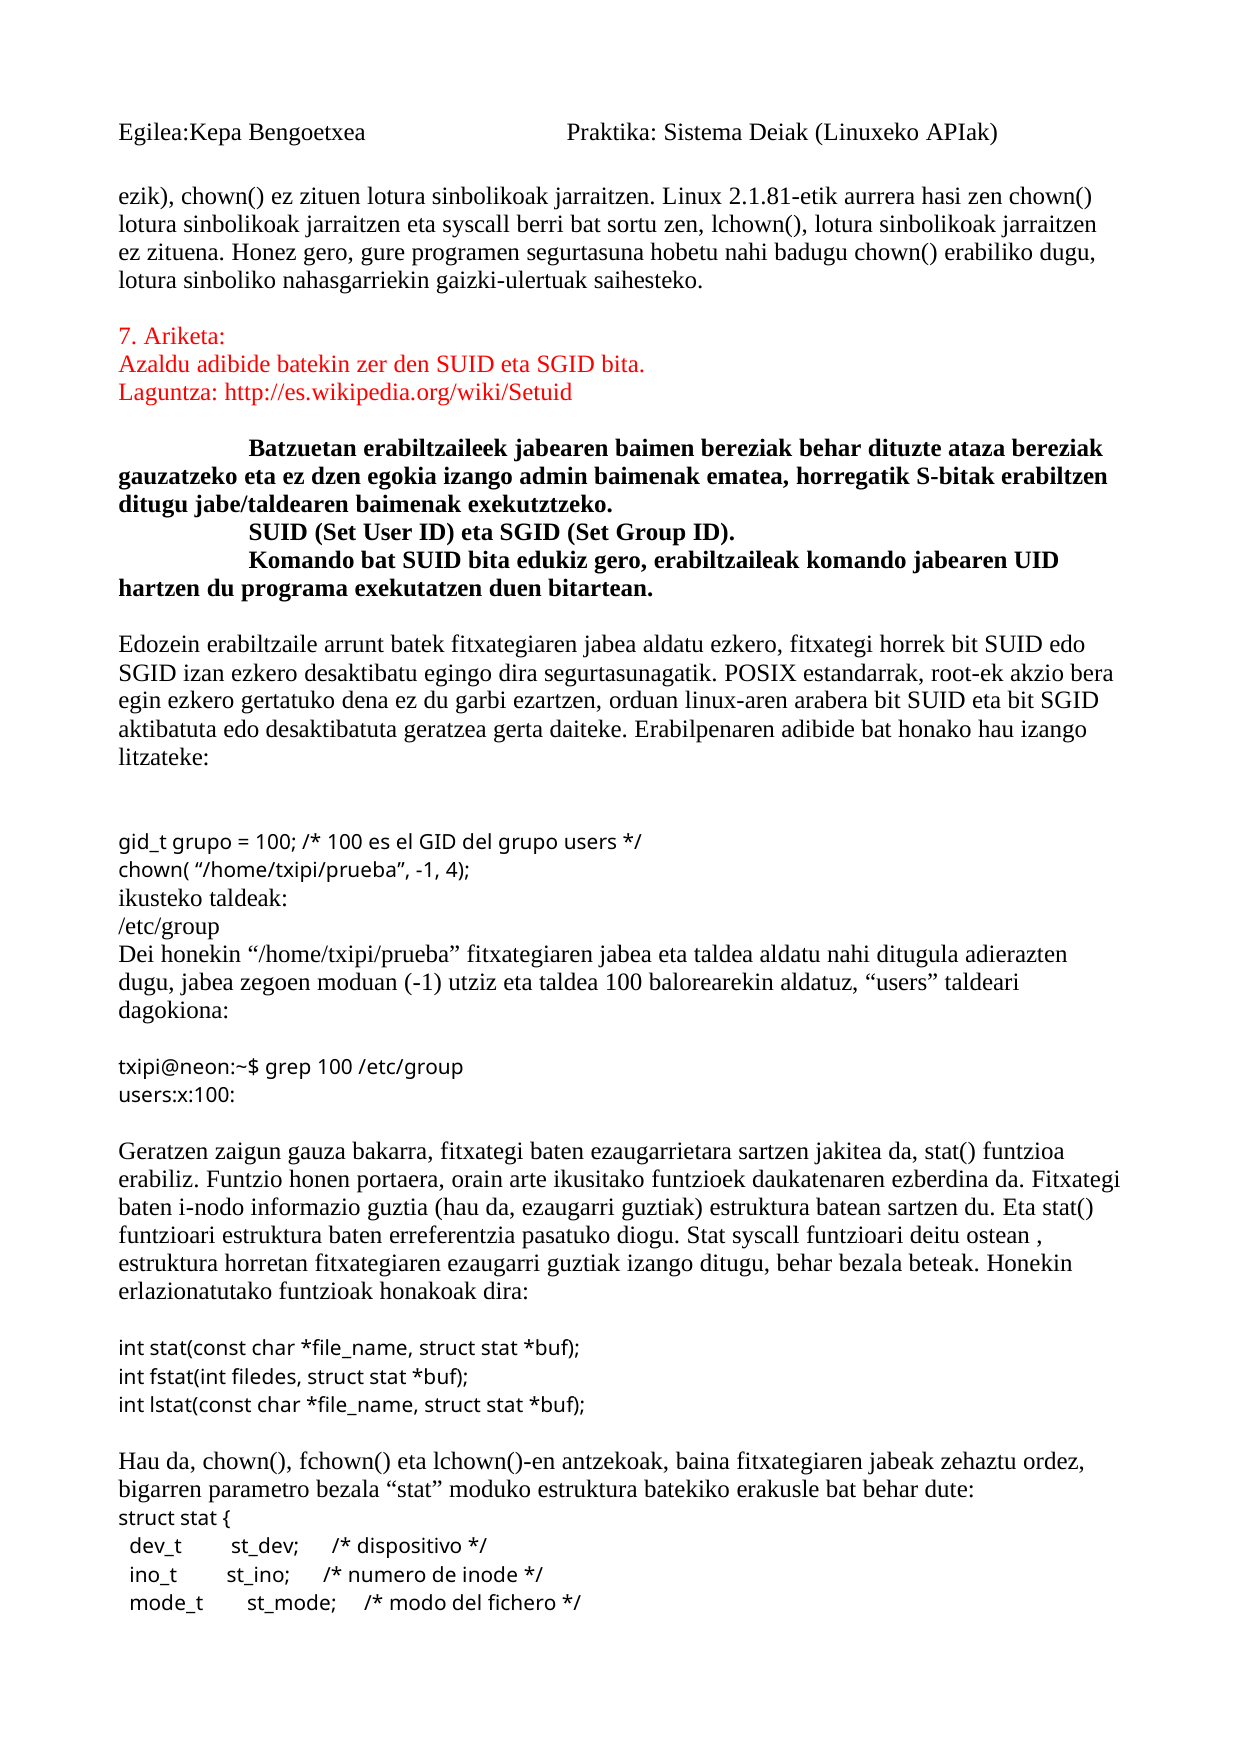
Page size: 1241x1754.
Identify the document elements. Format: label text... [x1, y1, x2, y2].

text int fstat(int filedes, struct stat *buf); [118, 1362, 1122, 1390]
text 7. Ariketa: [118, 322, 1122, 350]
text Laguntza: http://es.wikipedia.org/wiki/Setuid [118, 378, 1122, 406]
text users:x:100: [118, 1080, 1122, 1109]
text ezik), chown() ez zituen lotura sinbolikoak jarraitzen. Linux 2.1.81-etik aurrera hasi zen chown() lotura sinbolikoak jarraitzen eta syscall berri bat sortu zen, lchown(), lotura sinbolikoak jarraitzen ez zituena. Honez gero, gure programen segurtasuna hobetu nahi badugu chown() erabiliko dugu, lotura sinboliko nahasgarriekin gaizki-ulertuak saihesteko. [118, 182, 1122, 294]
text int lstat(const char *file_name, struct stat *buf); [118, 1390, 1122, 1419]
text txipi@neon:~$ grep 100 /etc/group [118, 1052, 1122, 1080]
text dev_t st_dev; /* dispositivo */ [118, 1531, 1122, 1560]
text /etc/group [118, 912, 1122, 940]
text ino_t st_ino; /* numero de inode */ [118, 1560, 1122, 1588]
text struct stat { [118, 1503, 1122, 1531]
text Batzuetan erabiltzaileek jabearen baimen bereziak behar dituzte ataza bereziak gauzatzeko eta ez dzen egokia izango admin baimenak ematea, horregatik S-bitak erabiltzen ditugu jabe/taldearen baimenak exekutztzeko. [118, 434, 1122, 518]
text mode_t st_mode; /* modo del fichero */ [118, 1588, 1122, 1617]
text int stat(const char *file_name, struct stat *buf); [118, 1333, 1122, 1362]
text Edozein erabiltzaile arrunt batek fitxategiaren jabea aldatu ezkero, fitxategi horrek bit SUID edo SGID izan ezkero desaktibatu egingo dira segurtasunagatik. POSIX estandarrak, root-ek akzio bera egin ezkero gertatuko dena ez du garbi ezartzen, orduan linux-aren arabera bit SUID eta bit SGID aktibatuta edo desaktibatuta geratzea gerta daiteke. Erabilpenaren adibide bat honako hau izango litzateke: [118, 630, 1122, 771]
text Dei honekin “/home/txipi/prueba” fitxategiaren jabea eta taldea aldatu nahi ditugula adierazten dugu, jabea zegoen moduan (-1) utziz eta taldea 100 balorearekin aldatuz, “users” taldeari dagokiona: [118, 940, 1122, 1024]
text Hau da, chown(), fchown() eta lchown()-en antzekoak, baina fitxategiaren jabeak zehaztu ordez, bigarren parametro bezala “stat” moduko estruktura batekiko erakusle bat behar dute: [118, 1447, 1122, 1503]
text chown( “/home/txipi/prueba”, -1, 4); [118, 855, 1122, 884]
text Komando bat SUID bita edukiz gero, erabiltzaileak komando jabearen UID hartzen du programa exekutatzen duen bitartean. [118, 546, 1122, 602]
text Geratzen zaigun gauza bakarra, fitxategi baten ezaugarrietara sartzen jakitea da, stat() funtzioa erabiliz. Funtzio honen portaera, orain arte ikusitako funtzioek daukatenaren ezberdina da. Fitxategi baten i-nodo informazio guztia (hau da, ezaugarri guztiak) estruktura batean sartzen du. Eta stat() funtzioari estruktura baten erreferentzia pasatuko diogu. Stat syscall funtzioari deitu ostean , estruktura horretan fitxategiaren ezaugarri guztiak izango ditugu, behar bezala beteak. Honekin erlazionatutako funtzioak honakoak dira: [118, 1137, 1122, 1305]
text SUID (Set User ID) eta SGID (Set Group ID). [118, 518, 1122, 546]
text gid_t grupo = 100; /* 100 es el GID del grupo users */ [118, 827, 1122, 855]
text Azaldu adibide batekin zer den SUID eta SGID bita. [118, 350, 1122, 378]
text ikusteko taldeak: [118, 884, 1122, 912]
